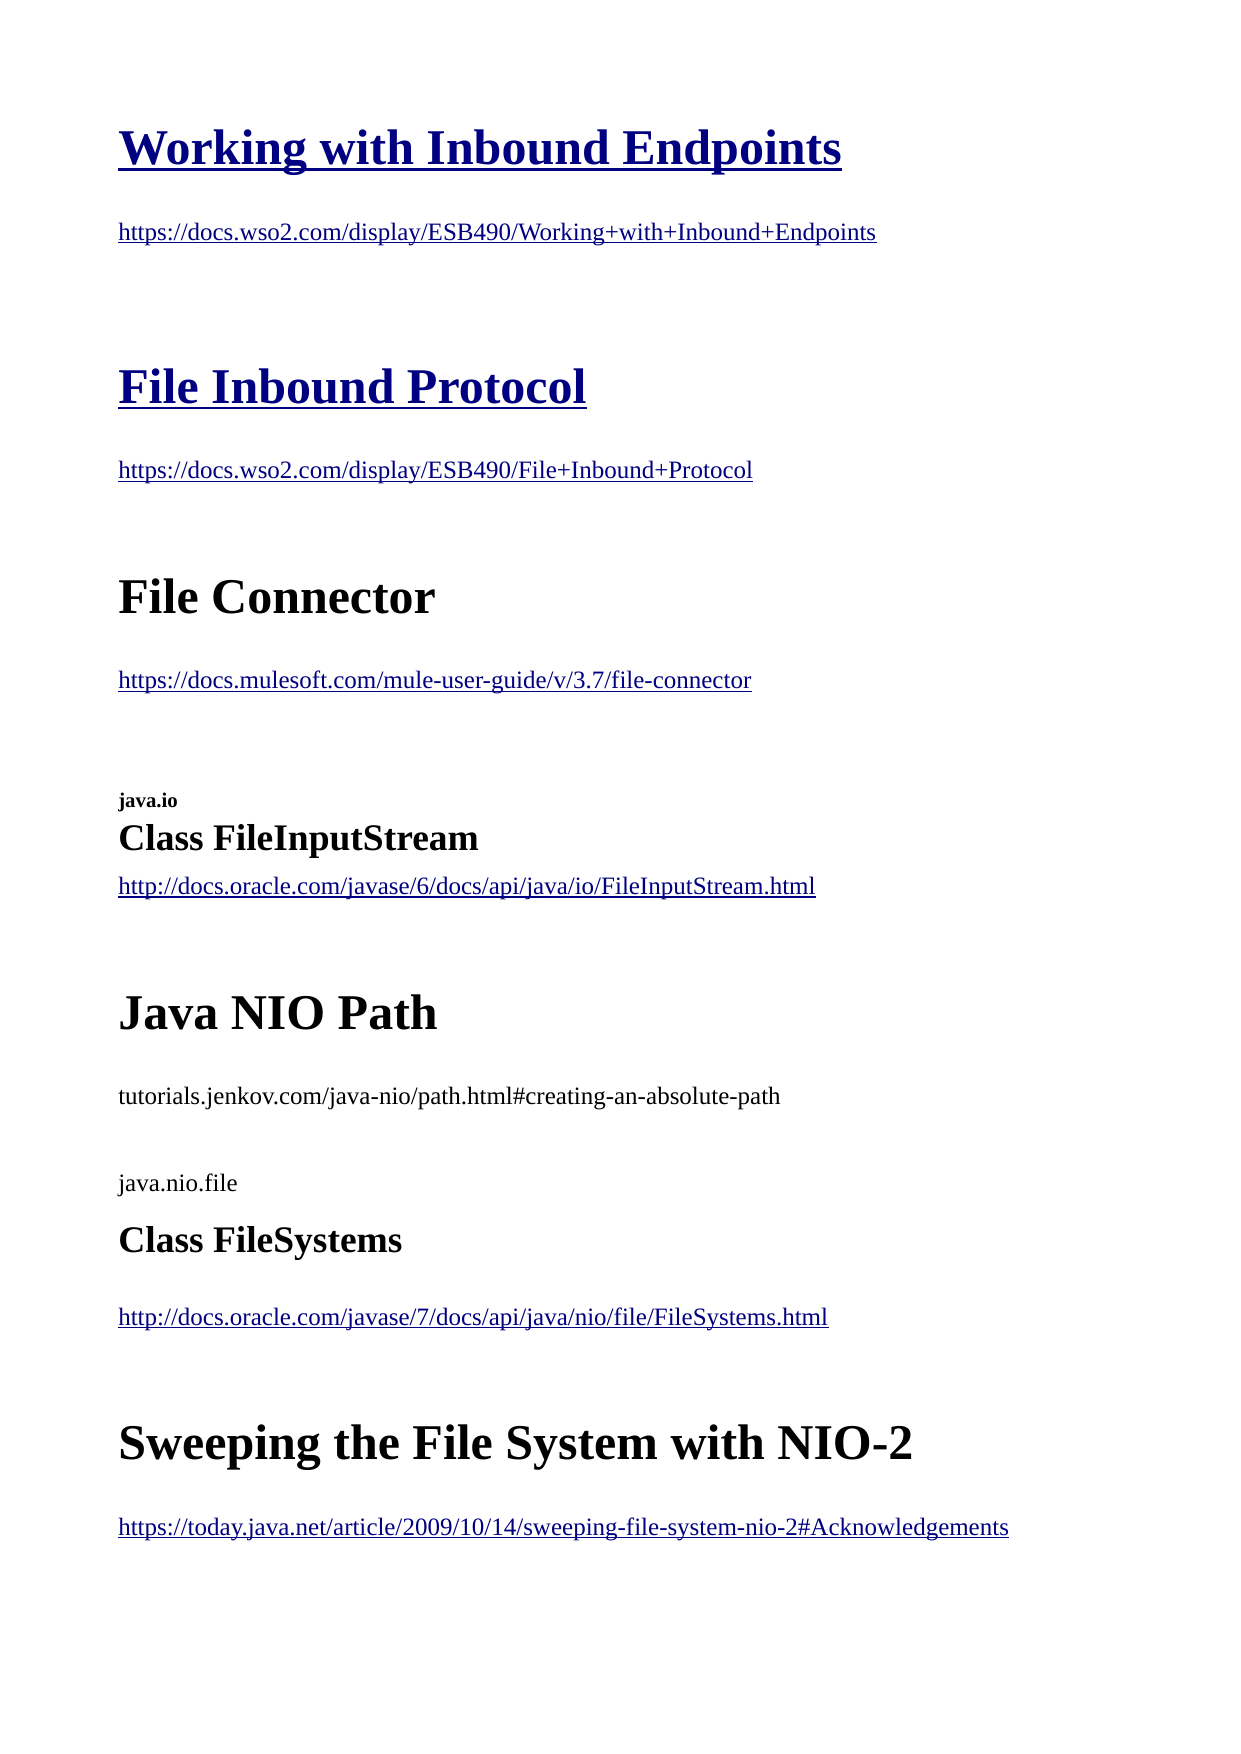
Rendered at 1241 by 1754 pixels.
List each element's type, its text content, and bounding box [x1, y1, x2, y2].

text https://today.java.net/article/2009/10/14/sweeping-file-system-nio-2#Acknowledgements [118, 1512, 1122, 1540]
text https://docs.wso2.com/display/ESB490/File+Inbound+Protocol [118, 456, 1122, 484]
text https://docs.mulesoft.com/mule-user-guide/v/3.7/file-connector [118, 666, 1122, 694]
subtitle Class FileSystems [118, 1217, 1122, 1260]
subtitle Java NIO Path [118, 983, 1122, 1040]
text http://docs.oracle.com/javase/6/docs/api/java/io/FileInputStream.html [118, 871, 1122, 900]
text tutorials.jenkov.com/java-nio/path.html#creating-an-absolute-path [118, 1081, 1122, 1110]
text https://docs.wso2.com/display/ESB490/Working+with+Inbound+Endpoints [118, 217, 1122, 246]
text http://docs.oracle.com/javase/7/docs/api/java/nio/file/FileSystems.html [118, 1302, 1122, 1330]
text java.nio.file [118, 1168, 1122, 1196]
subtitle Working with Inbound Endpoints [118, 118, 1122, 176]
subtitle File Connector [118, 567, 1122, 624]
subtitle Sweeping the File System with NIO-2 [118, 1413, 1122, 1470]
subtitle File Inbound Protocol [118, 357, 1122, 414]
subtitle java.io Class FileInputStream [118, 773, 1122, 859]
